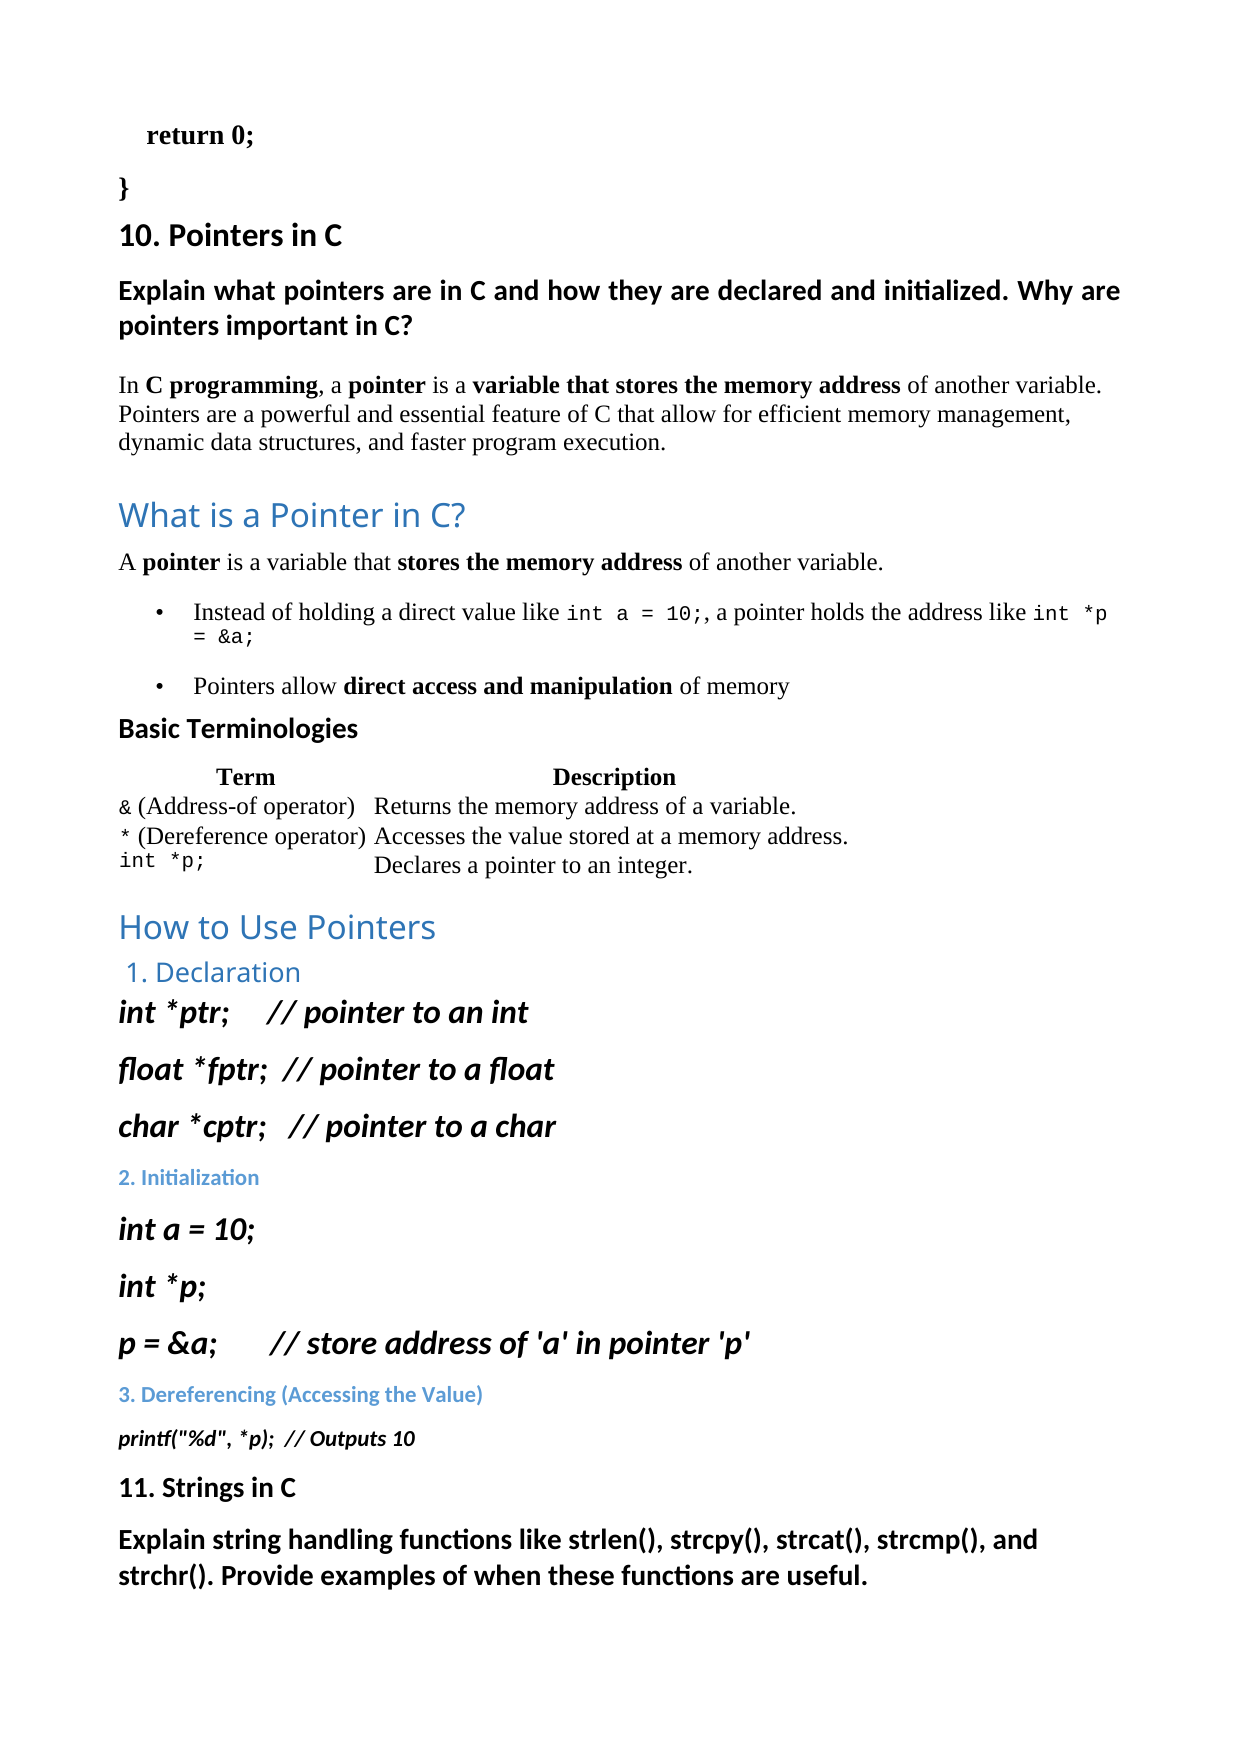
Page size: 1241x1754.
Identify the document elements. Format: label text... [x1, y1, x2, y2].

text 2. Initialization [118, 1163, 1122, 1191]
table_cell Accesses the value stored at a memory address. [373, 821, 856, 850]
table_cell int *p; [118, 850, 373, 879]
list Pointers allow direct access and manipulation of memory [156, 671, 1122, 700]
text In C programming, a pointer is a variable that stores the memory address of another variable. Pointers are a powerful and essential feature of C that allow for efficient memory management, dynamic data structures, and faster program execution. [118, 370, 1122, 456]
text Basic Terminologies [118, 710, 1122, 746]
table_cell * (Dereference operator) [118, 821, 373, 850]
text } [118, 171, 1122, 204]
table_header Term [118, 763, 373, 791]
table_cell Returns the memory address of a variable. [373, 791, 856, 821]
text Explain what pointers are in C and how they are declared and initialized. Why are pointers important in C? [118, 272, 1122, 343]
text Explain string handling functions like strlen(), strcpy(), strcat(), strcmp(), and strchr(). Provide examples of when these functions are useful. [118, 1521, 1122, 1593]
text 11. Strings in C [118, 1469, 1122, 1505]
text return 0; [118, 118, 1122, 151]
text 10. Pointers in C [118, 214, 1122, 255]
text How to Use Pointers [118, 904, 1122, 949]
text p = &a; // store address of 'a' in pointer 'p' [118, 1322, 1122, 1363]
text A pointer is a variable that stores the memory address of another variable. [118, 547, 1122, 576]
text char *cptr; // pointer to a char [118, 1105, 1122, 1146]
table_cell Declares a pointer to an integer. [373, 850, 856, 879]
text float *fptr; // pointer to a float [118, 1048, 1122, 1089]
text 3. Dereferencing (Accessing the Value) [118, 1380, 1122, 1408]
text What is a Pointer in C? [118, 492, 1122, 537]
text int *ptr; // pointer to an int [118, 991, 1122, 1031]
text printf("%d", *p); // Outputs 10 [118, 1424, 1122, 1452]
text 1. Declaration [118, 954, 1122, 991]
list Instead of holding a direct value like int a = 10;, a pointer holds the address like int *p = &a; [156, 597, 1122, 650]
text int *p; [118, 1265, 1122, 1306]
text int a = 10; [118, 1207, 1122, 1248]
table_header Description [373, 763, 856, 791]
table_cell & (Address-of operator) [118, 791, 373, 821]
